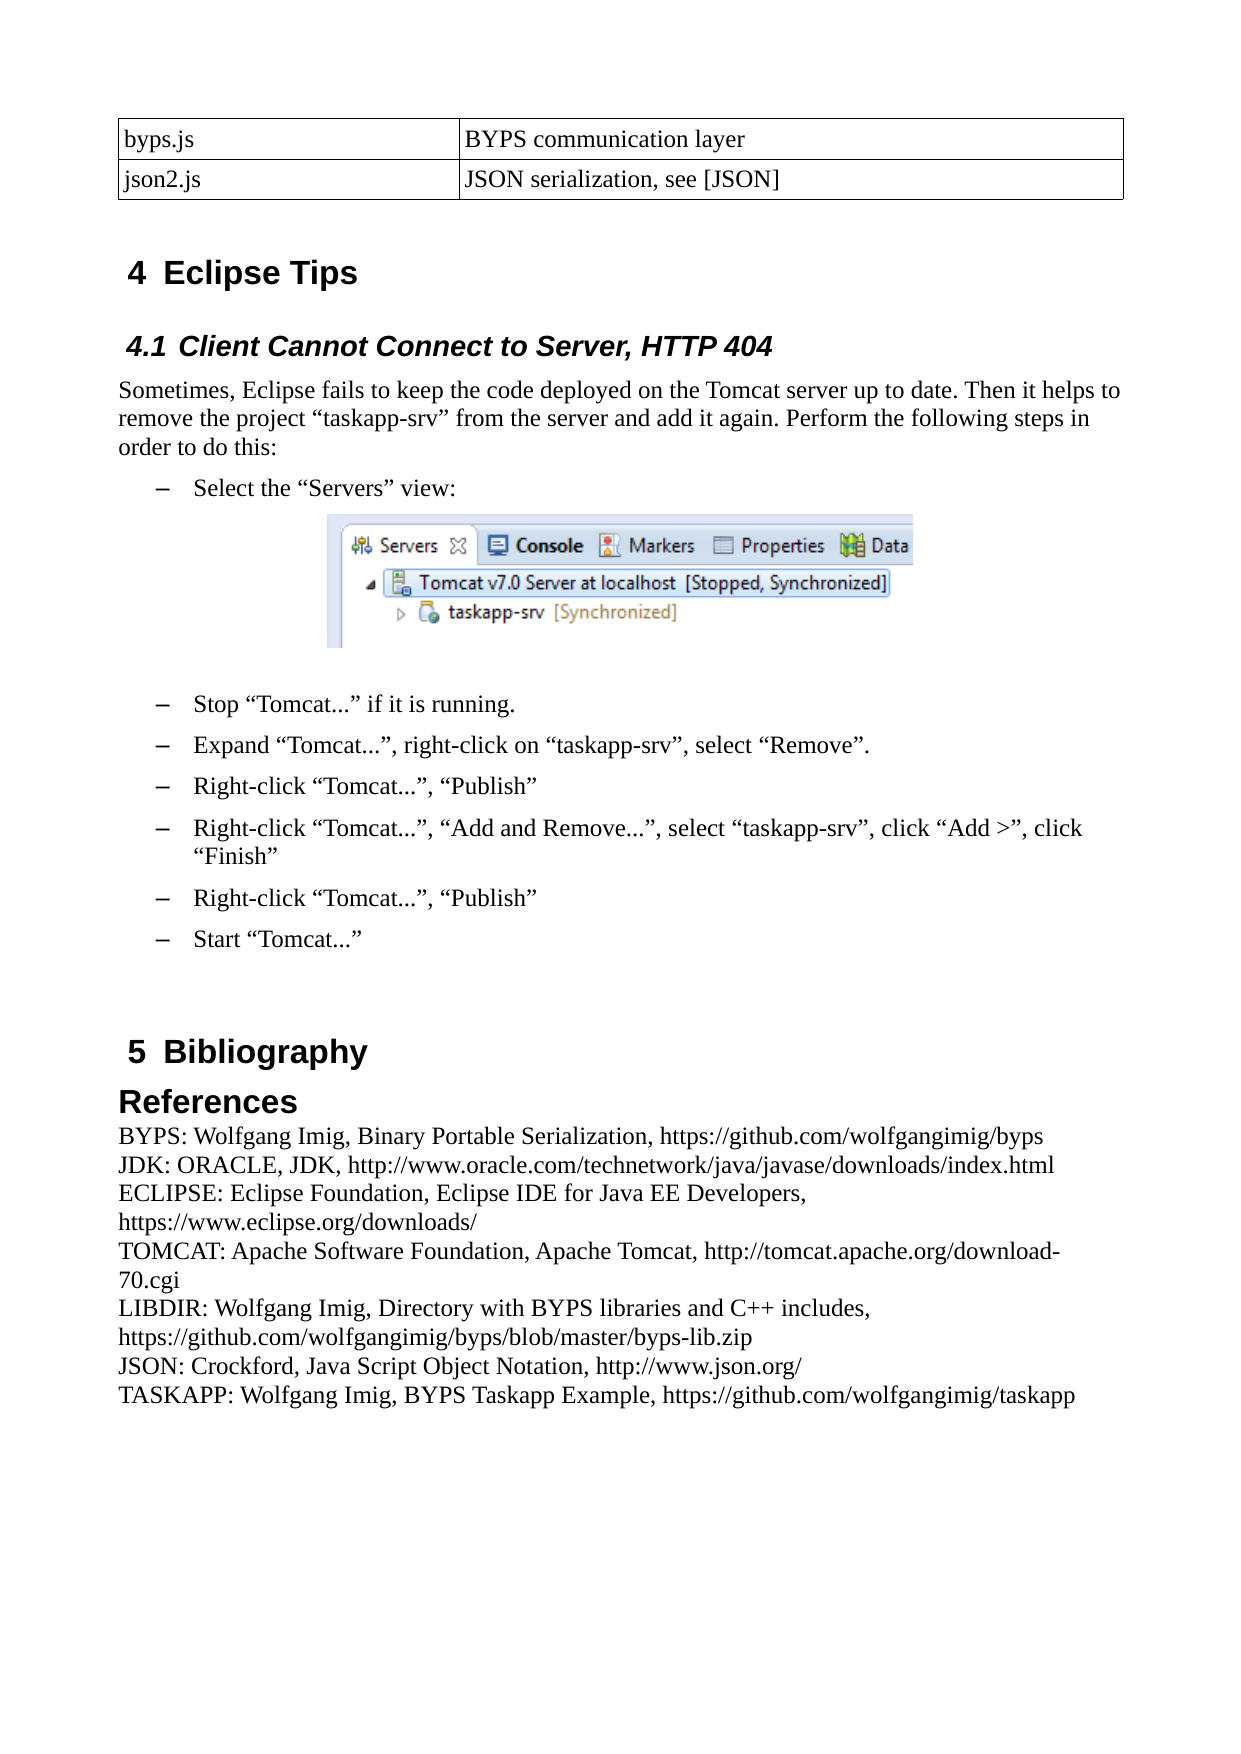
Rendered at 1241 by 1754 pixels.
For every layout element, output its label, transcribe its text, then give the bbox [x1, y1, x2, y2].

subtitle References [118, 1083, 1122, 1121]
text JSON: Crockford, Java Script Object Notation, http://www.json.org/ [118, 1351, 1122, 1380]
list Stop “Tomcat...” if it is running. [156, 689, 1122, 718]
subtitle Eclipse Tips [118, 253, 1122, 291]
text Sometimes, Eclipse fails to keep the code deployed on the Tomcat server up to date. Then it helps to remove the project “taskapp-srv” from the server and add it again. Perform the following steps in order to do this: [118, 375, 1122, 461]
text ECLIPSE: Eclipse Foundation, Eclipse IDE for Java EE Developers, https://www.eclipse.org/downloads/ [118, 1178, 1122, 1236]
list Right-click “Tomcat...”, “Publish” [156, 883, 1122, 911]
text BYPS: Wolfgang Imig, Binary Portable Serialization, https://github.com/wolfgangimig/byps [118, 1121, 1122, 1150]
list Right-click “Tomcat...”, “Publish” [156, 771, 1122, 800]
list Expand “Tomcat...”, right-click on “taskapp-srv”, select “Remove”. [156, 730, 1122, 759]
list Select the “Servers” view: [156, 473, 1122, 502]
list Start “Tomcat...” [156, 924, 1122, 953]
list Right-click “Tomcat...”, “Add and Remove...”, select “taskapp-srv”, click “Add >”, click “Finish” [156, 813, 1122, 870]
text TOMCAT: Apache Software Foundation, Apache Tomcat, http://tomcat.apache.org/download-70.cgi [118, 1236, 1122, 1293]
text LIBDIR: Wolfgang Imig, Directory with BYPS libraries and C++ includes, https://github.com/wolfgangimig/byps/blob/master/byps-lib.zip [118, 1293, 1122, 1351]
table_cell byps.js [119, 119, 459, 158]
table_cell JSON serialization, see [JSON] [460, 160, 1123, 199]
subtitle Bibliography [118, 1031, 1122, 1070]
text JDK: ORACLE, JDK, http://www.oracle.com/technetwork/java/javase/downloads/index.html [118, 1150, 1122, 1178]
text TASKAPP: Wolfgang Imig, BYPS Taskapp Example, https://github.com/wolfgangimig/taskapp [118, 1380, 1122, 1408]
table_cell BYPS communication layer [460, 119, 1123, 158]
table_cell json2.js [119, 160, 459, 199]
subtitle Client Cannot Connect to Server, HTTP 404 [118, 329, 1122, 362]
